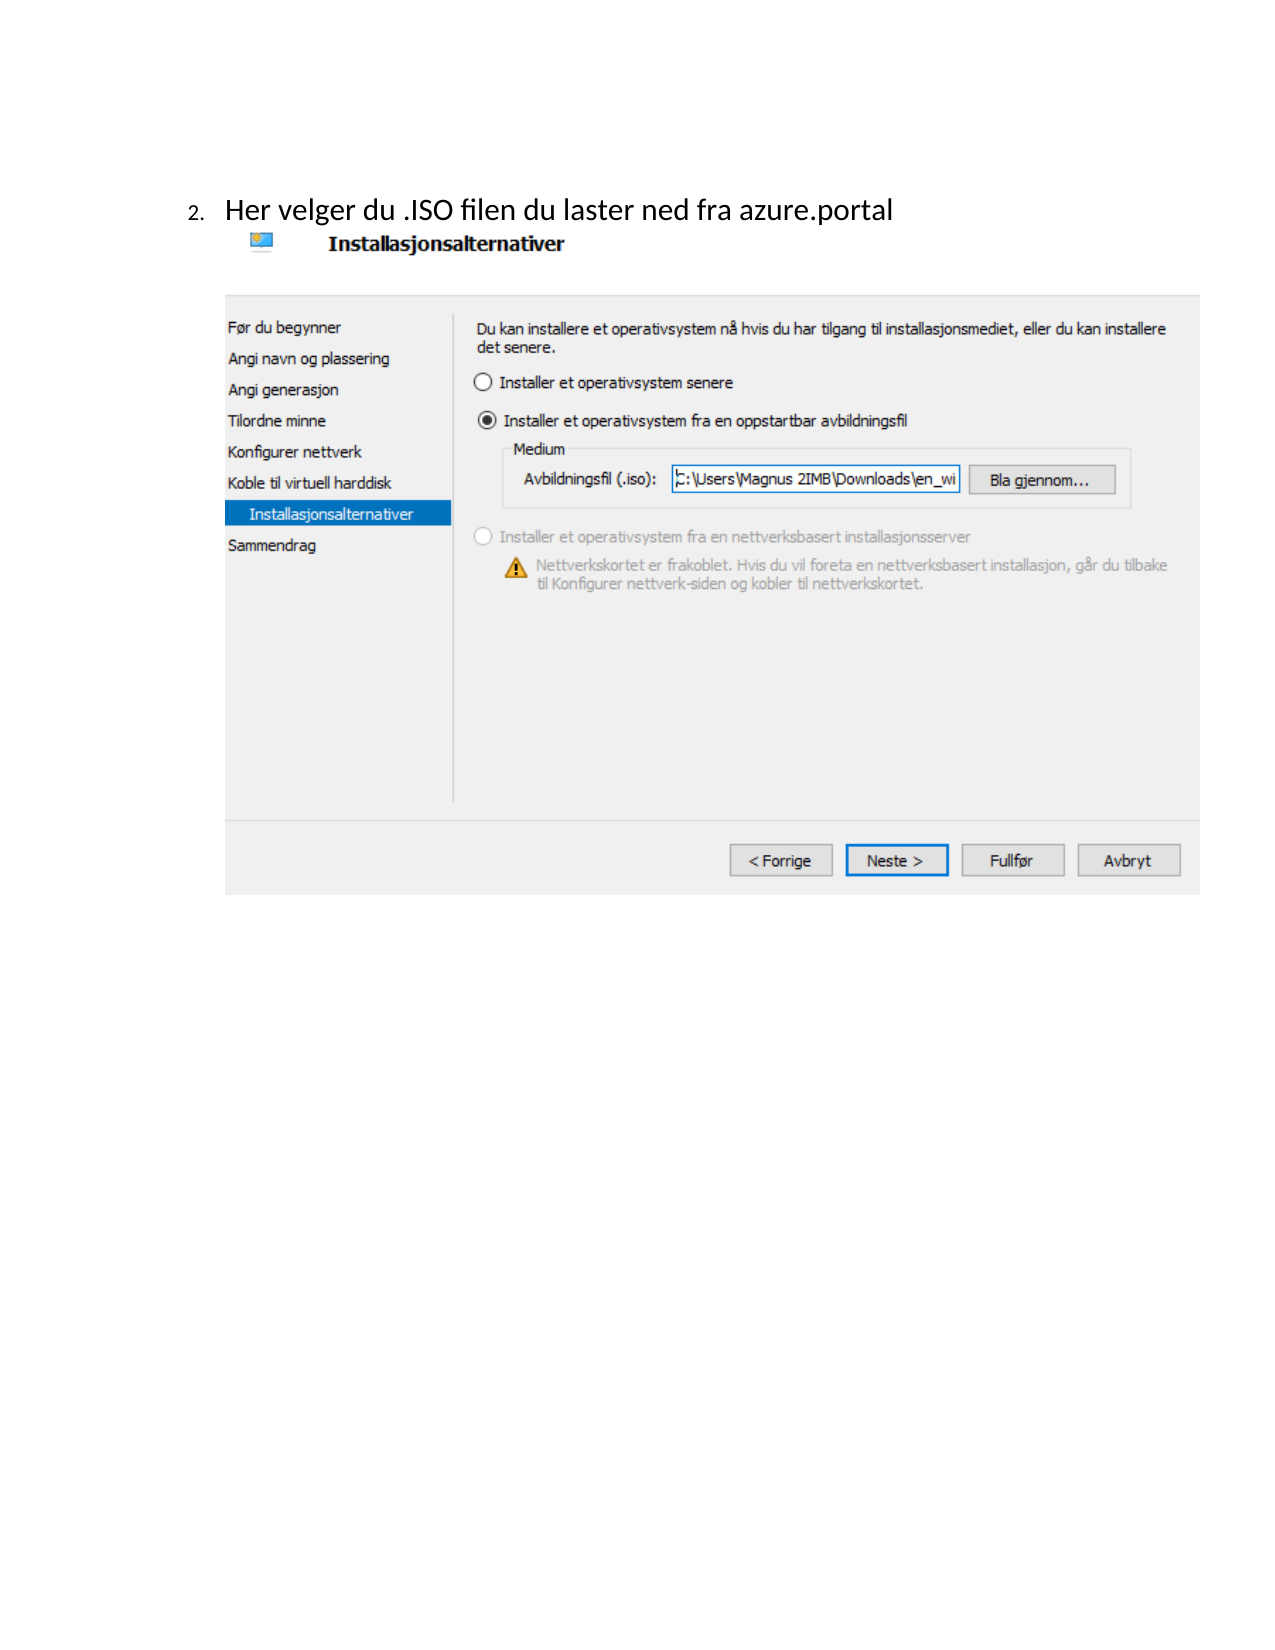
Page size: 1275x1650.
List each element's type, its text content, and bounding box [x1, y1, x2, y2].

list Her velger du .ISO filen du laster ned fra azure.portal [187, 190, 1125, 895]
